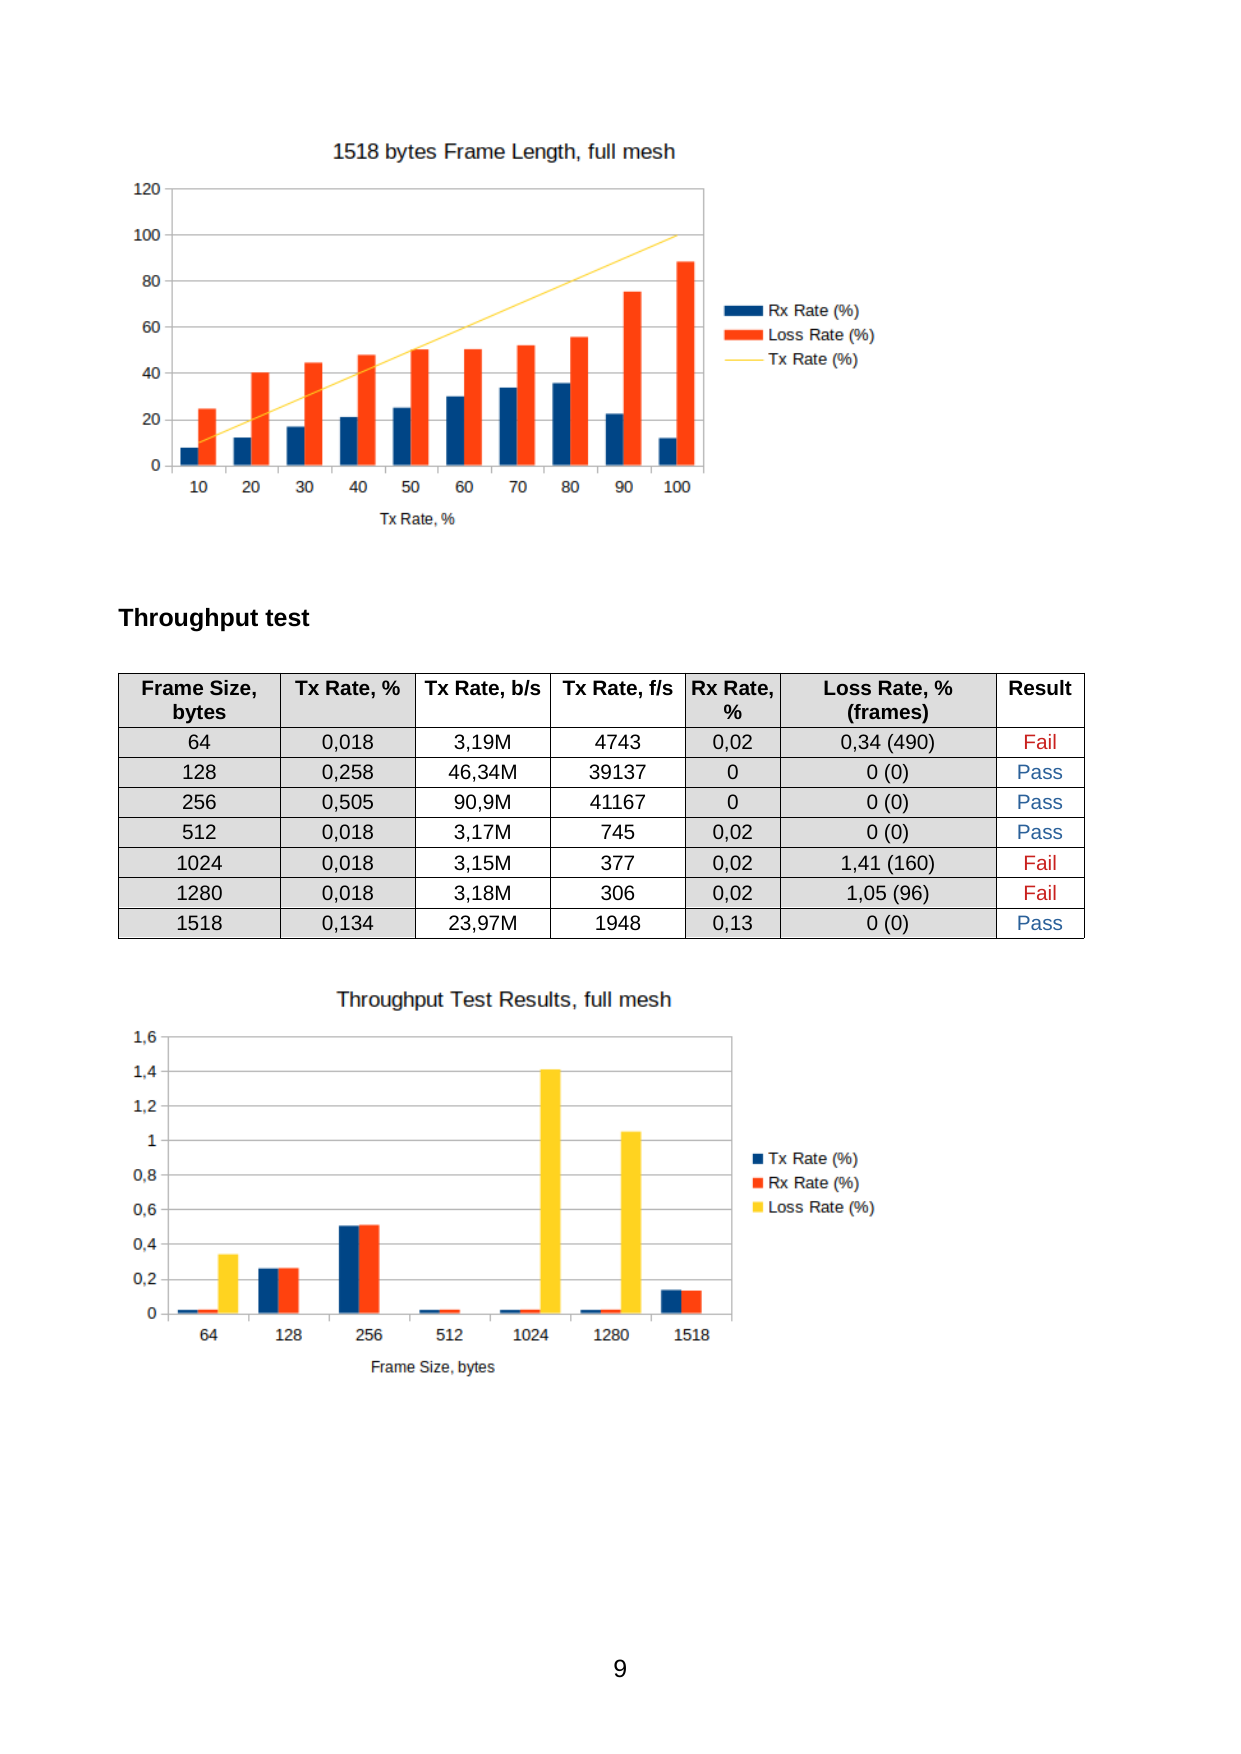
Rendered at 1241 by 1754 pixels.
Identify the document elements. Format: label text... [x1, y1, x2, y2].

table_header Loss Rate, % (frames) [781, 674, 996, 727]
table_cell 41167 [551, 788, 685, 817]
table_cell Pass [997, 788, 1084, 817]
table_cell Pass [997, 758, 1084, 787]
table_cell 0,02 [686, 818, 780, 847]
table_cell 0,018 [281, 848, 415, 877]
table_cell 256 [119, 788, 280, 817]
table_cell 306 [551, 878, 685, 907]
table_cell 0,258 [281, 758, 415, 787]
table_cell 0 [686, 788, 780, 817]
table_header Tx Rate, % [281, 674, 415, 727]
table_cell Pass [997, 818, 1084, 847]
table_cell 1024 [119, 848, 280, 877]
table_cell Fail [997, 848, 1084, 877]
table_cell 23,97M [416, 909, 550, 937]
table_cell 0 (0) [781, 758, 996, 787]
table_cell 0,505 [281, 788, 415, 817]
picture [118, 966, 891, 1402]
table_cell 1948 [551, 909, 685, 937]
table_cell 1280 [119, 878, 280, 907]
table_cell 377 [551, 848, 685, 877]
table_cell 3,15M [416, 848, 550, 877]
table_cell 0 (0) [781, 909, 996, 937]
picture [118, 118, 891, 554]
table_cell 0 (0) [781, 818, 996, 847]
table_cell 0,34 (490) [781, 728, 996, 757]
table_header Rx Rate, % [686, 674, 780, 727]
table_cell 0,018 [281, 878, 415, 907]
table_cell 0,018 [281, 818, 415, 847]
table_cell 0,134 [281, 909, 415, 937]
table_cell 46,34M [416, 758, 550, 787]
table_header Tx Rate, f/s [551, 674, 685, 727]
table_cell 0,02 [686, 728, 780, 757]
table_cell 0,02 [686, 848, 780, 877]
table_cell 1518 [119, 909, 280, 937]
table_cell Fail [997, 878, 1084, 907]
table_cell Pass [997, 909, 1084, 937]
table_cell 90,9M [416, 788, 550, 817]
table_cell 128 [119, 758, 280, 787]
table_cell 745 [551, 818, 685, 847]
table_cell 3,17M [416, 818, 550, 847]
table_cell 3,19M [416, 728, 550, 757]
subtitle Throughput test [118, 603, 1122, 631]
table_cell 0,018 [281, 728, 415, 757]
table_cell 1,05 (96) [781, 878, 996, 907]
table_header Result [997, 674, 1084, 727]
table_cell 1,41 (160) [781, 848, 996, 877]
table_cell 0 [686, 758, 780, 787]
table_cell Fail [997, 728, 1084, 757]
table_cell 0 (0) [781, 788, 996, 817]
table_header Tx Rate, b/s [416, 674, 550, 727]
table_cell 64 [119, 728, 280, 757]
table_cell 3,18M [416, 878, 550, 907]
table_cell 0,02 [686, 878, 780, 907]
table_header Frame Size, bytes [119, 674, 280, 727]
table_cell 512 [119, 818, 280, 847]
table_cell 4743 [551, 728, 685, 757]
table_cell 0,13 [686, 909, 780, 937]
table_cell 39137 [551, 758, 685, 787]
